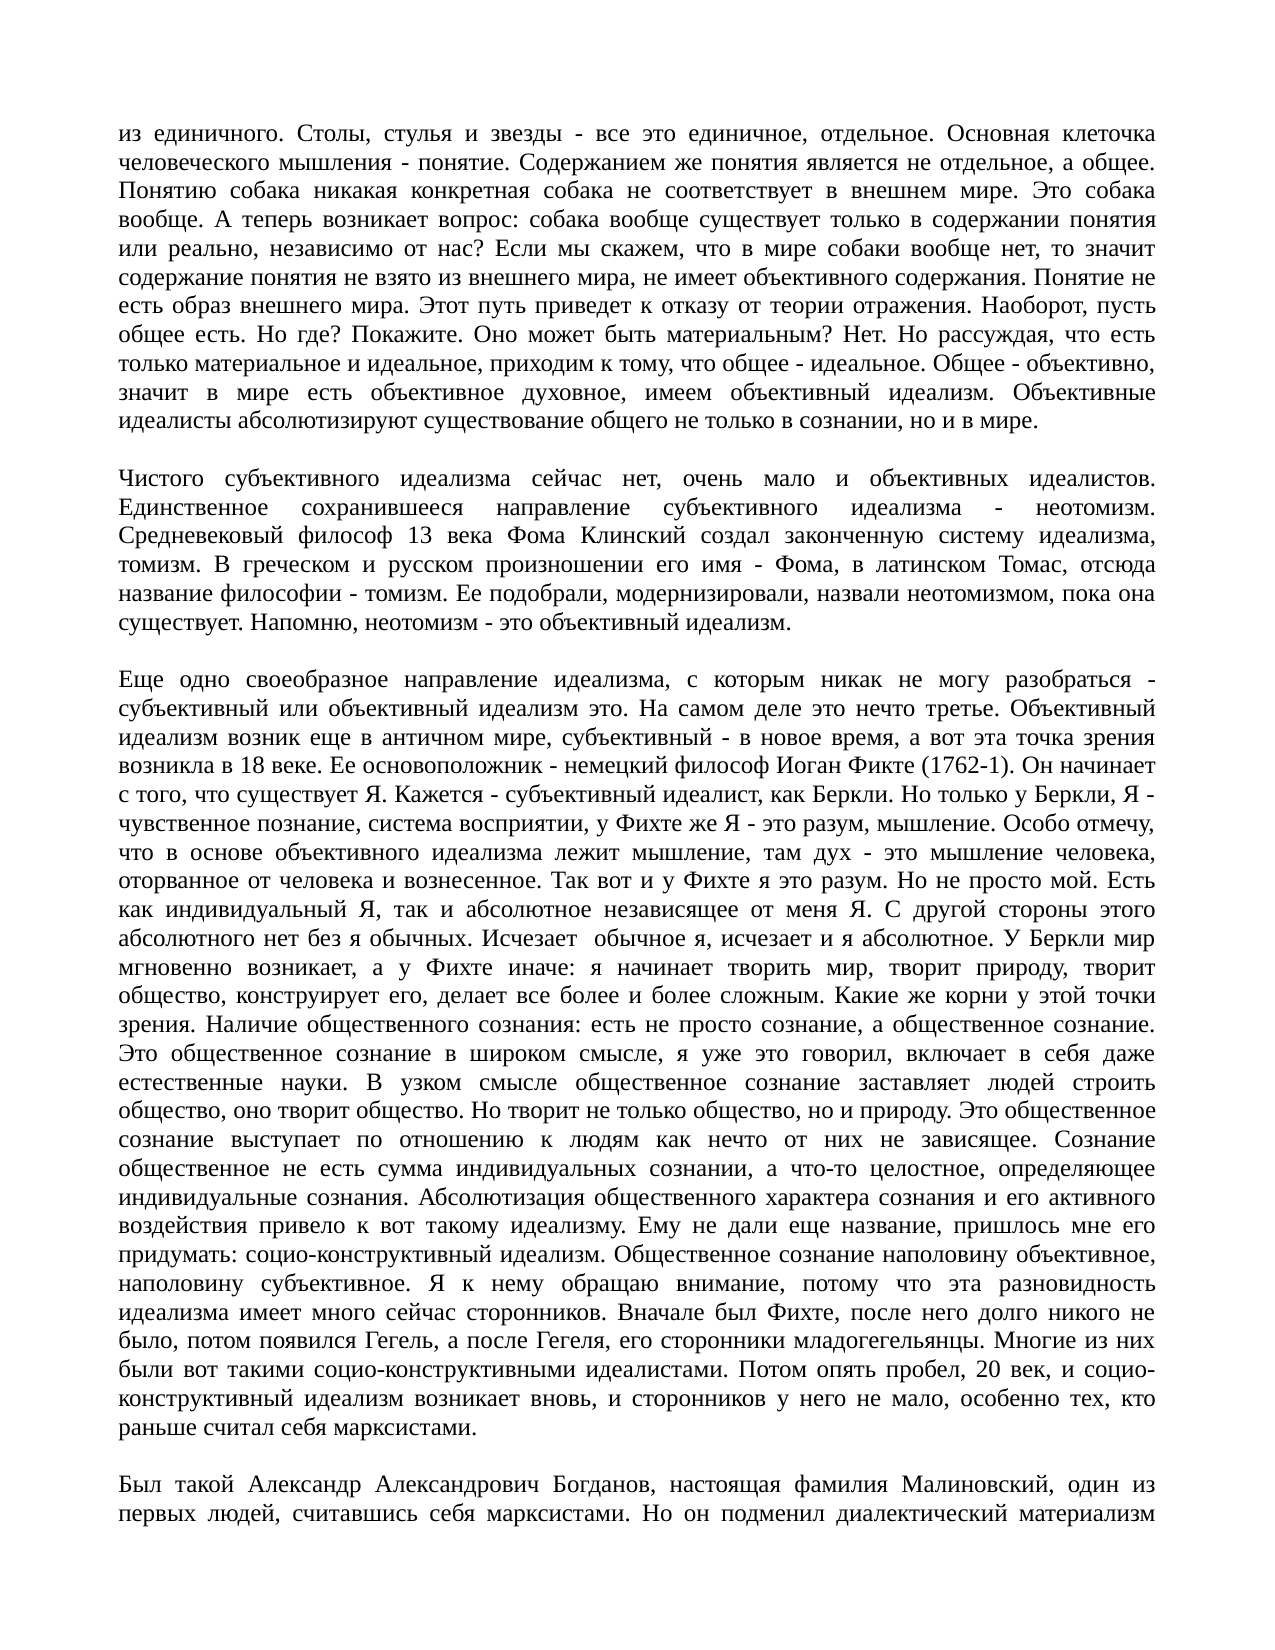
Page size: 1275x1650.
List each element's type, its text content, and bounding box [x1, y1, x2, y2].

text из единичного. Столы, стулья и звезды - все это единичное, отдельное. Основная клеточка человеческого мышления - понятие. Содержанием же понятия является не отдельное, а общее. Понятию собака никакая конкретная собака не соответствует в внешнем мире. Это собака вообще. А теперь возникает вопрос: собака вообще существует только в содержании понятия или реально, независимо от нас? Если мы скажем, что в мире собаки вообще нет, то значит содержание понятия не взято из внешнего мира, не имеет объективного содержания. Понятие не есть образ внешнего мира. Этот путь приведет к отказу от теории отражения. Наоборот, пусть общее есть. Но где? Покажите. Оно может быть материальным? Нет. Но рассуждая, что есть только материальное и идеальное, приходим к тому, что общее - идеальное. Общее - объективно, значит в мире есть объективное духовное, имеем объективный идеализм. Объективные идеалисты абсолютизируют существование общего не только в сознании, но и в мире. [118, 118, 1157, 434]
text Еще одно своеобразное направление идеализма, с которым никак не могу разобраться - субъективный или объективный идеализм это. На самом деле это нечто третье. Объективный идеализм возник еще в античном мире, субъективный - в новое время, а вот эта точка зрения возникла в 18 веке. Ее основоположник - немецкий философ Иоган Фикте (1762-1). Он начинает с того, что существует Я. Кажется - субъективный идеалист, как Беркли. Но только у Беркли, Я - чувственное познание, система восприятии, у Фихте же Я - это разум, мышление. Особо отмечу, что в основе объективного идеализма лежит мышление, там дух - это мышление человека, оторванное от человека и вознесенное. Так вот и у Фихте я это разум. Но не просто мой. Есть как индивидуальный Я, так и абсолютное независящее от меня Я. С другой стороны этого абсолютного нет без я обычных. Исчезает обычное я, исчезает и я абсолютное. У Беркли мир мгновенно возникает, а у Фихте иначе: я начинает творить мир, творит природу, творит общество, конструирует его, делает все более и более сложным. Какие же корни у этой точки зрения. Наличие общественного сознания: есть не просто сознание, а общественное сознание. Это общественное сознание в широком смысле, я уже это говорил, включает в себя даже естественные науки. В узком смысле общественное сознание заставляет людей строить общество, оно творит общество. Но творит не только общество, но и природу. Это общественное сознание выступает по отношению к людям как нечто от них не зависящее. Сознание общественное не есть сумма индивидуальных сознании, а что-то целостное, определяющее индивидуальные сознания. Абсолютизация общественного характера сознания и его активного воздействия привело к вот такому идеализму. Ему не дали еще название, пришлось мне его придумать: социо-конструктивный идеализм. Общественное сознание наполовину объективное, наполовину субъективное. Я к нему обращаю внимание, потому что эта разновидность идеализма имеет много сейчас сторонников. Вначале был Фихте, после него долго никого не было, потом появился Гегель, а после Гегеля, его сторонники младогегельянцы. Многие из них были вот такими социо-конструктивными идеалистами. Потом опять пробел, 20 век, и социо-конструктивный идеализм возникает вновь, и сторонников у него не мало, особенно тех, кто раньше считал себя марксистами. [118, 664, 1157, 1441]
text Чистого субъективного идеализма сейчас нет, очень мало и объективных идеалистов. Единственное сохранившееся направление субъективного идеализма - неотомизм. Средневековый философ 13 века Фома Клинский создал законченную систему идеализма, томизм. В греческом и русском произношении его имя - Фома, в латинском Томас, отсюда название философии - томизм. Ее подобрали, модернизировали, назвали неотомизмом, пока она существует. Напомню, неотомизм - это объективный идеализм. [118, 463, 1157, 636]
text Был такой Александр Александрович Богданов, настоящая фамилия Малиновский, один из первых людей, считавшись себя марксистами. Но он подменил диалектический материализм [118, 1469, 1157, 1527]
